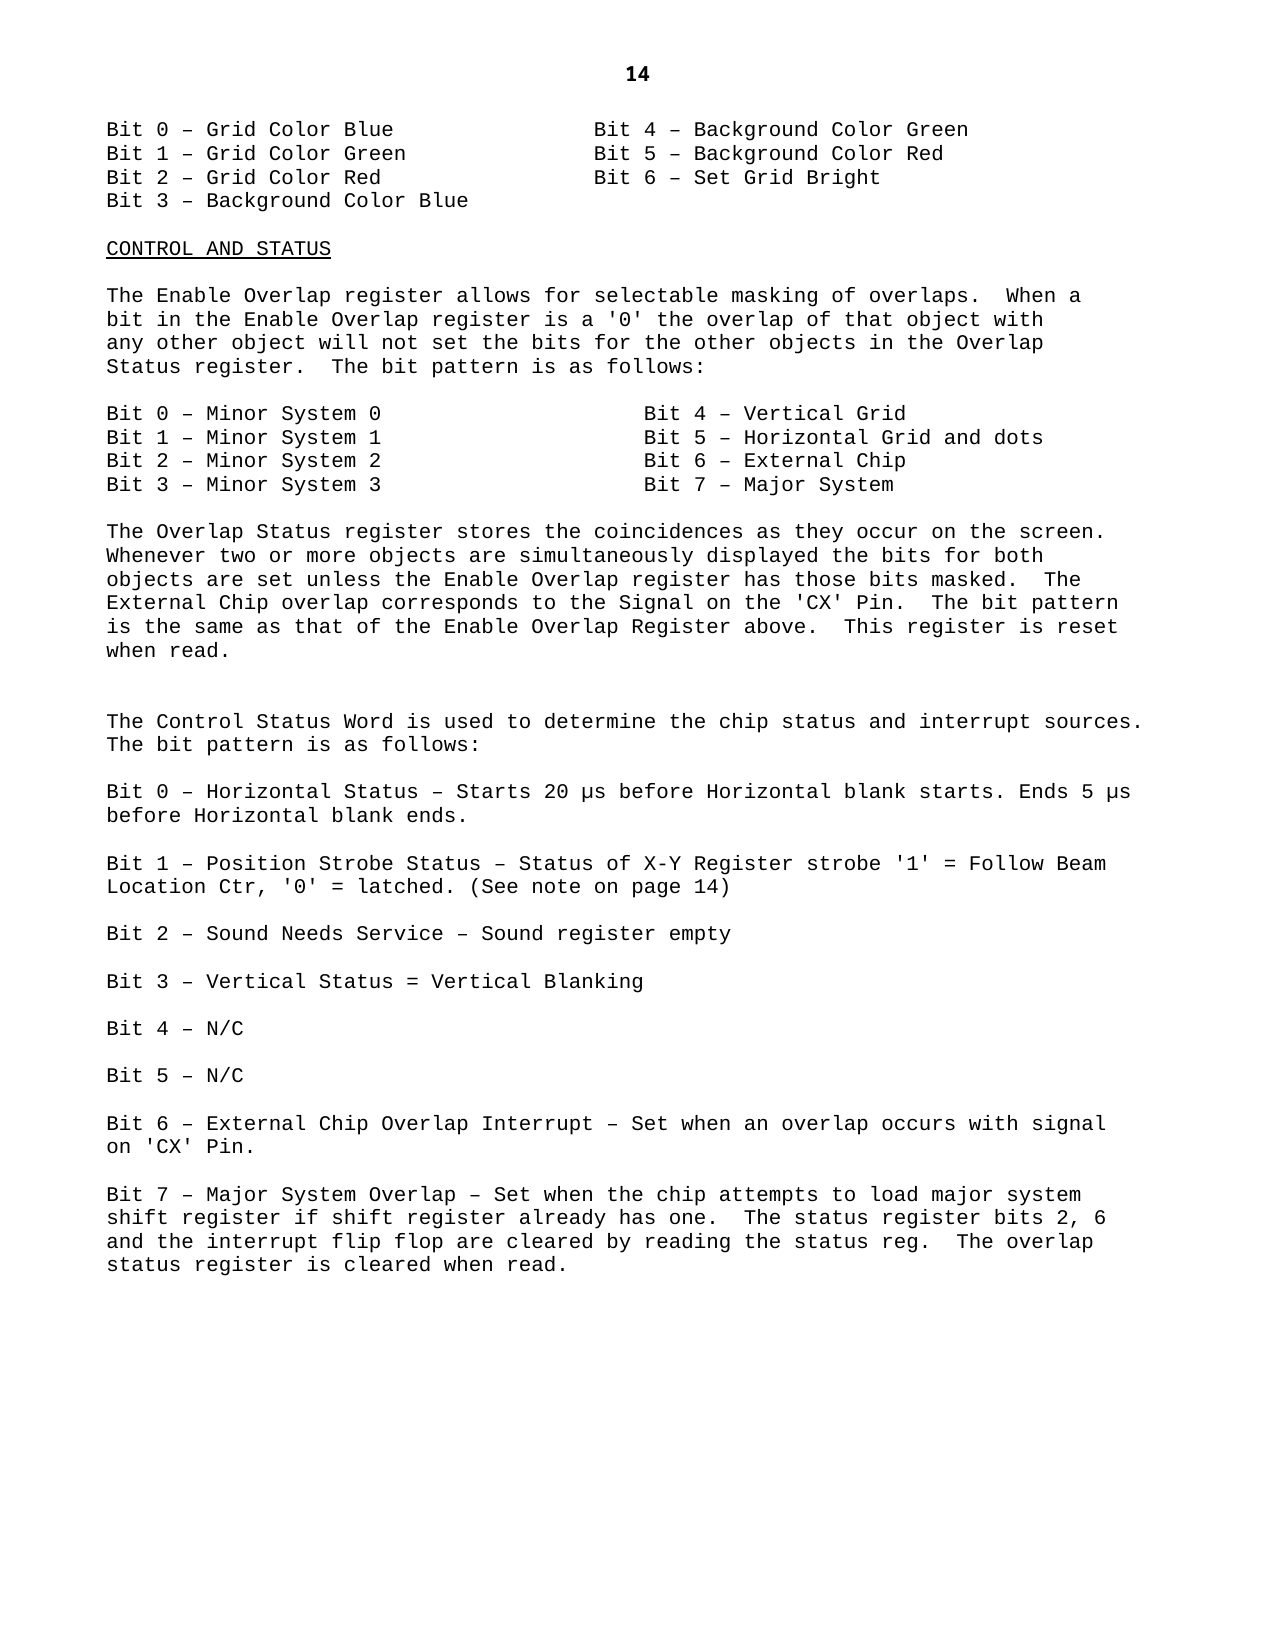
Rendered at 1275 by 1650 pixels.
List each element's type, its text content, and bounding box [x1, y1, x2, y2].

text before Horizontal blank ends. [106, 804, 1169, 827]
text objects are set unless the Enable Overlap register has those bits masked. The [106, 567, 1169, 591]
text Bit 2 – Grid Color Red Bit 6 – Set Grid Bright [106, 165, 1169, 189]
text The Control Status Word is used to determine the chip status and interrupt sources. [106, 709, 1169, 733]
text Location Ctr, '0' = latched. (See note on page 14) [106, 875, 1169, 898]
text Bit 0 – Minor System 0 Bit 4 – Vertical Grid [106, 402, 1169, 425]
text Bit 7 – Major System Overlap – Set when the chip attempts to load major system [106, 1182, 1169, 1206]
text External Chip overlap corresponds to the Signal on the 'CX' Pin. The bit pattern [106, 591, 1169, 614]
text is the same as that of the Enable Overlap Register above. This register is reset [106, 614, 1169, 638]
text any other object will not set the bits for the other objects in the Overlap [106, 331, 1169, 354]
text bit in the Enable Overlap register is a '0' the overlap of that object with [106, 307, 1169, 331]
text on 'CX' Pin. [106, 1135, 1169, 1158]
text Bit 2 – Sound Needs Service – Sound register empty [106, 922, 1169, 946]
text The Overlap Status register stores the coincidences as they occur on the screen. [106, 520, 1169, 544]
text shift register if shift register already has one. The status register bits 2, 6 [106, 1206, 1169, 1229]
text Bit 1 – Position Strobe Status – Status of X-Y Register strobe '1' = Follow Beam [106, 851, 1169, 875]
text CONTROL AND STATUS [106, 236, 1169, 260]
text The Enable Overlap register allows for selectable masking of overlaps. When a [106, 283, 1169, 307]
text Bit 5 – N/C [106, 1064, 1169, 1087]
text The bit pattern is as follows: [106, 733, 1169, 756]
text Bit 1 – Grid Color Green Bit 5 – Background Color Red [106, 142, 1169, 165]
text Bit 0 – Horizontal Status – Starts 20 µs before Horizontal blank starts. Ends 5 µs [106, 780, 1169, 804]
text Bit 3 – Vertical Status = Vertical Blanking [106, 969, 1169, 993]
text Bit 4 – N/C [106, 1017, 1169, 1040]
text Bit 6 – External Chip Overlap Interrupt – Set when an overlap occurs with signal [106, 1111, 1169, 1135]
text Bit 3 – Background Color Blue [106, 189, 1169, 213]
text Bit 0 – Grid Color Blue Bit 4 – Background Color Green [106, 118, 1169, 142]
text status register is cleared when read. [106, 1253, 1169, 1277]
text Status register. The bit pattern is as follows: [106, 354, 1169, 378]
text Bit 3 – Minor System 3 Bit 7 – Major System [106, 473, 1169, 496]
text Bit 1 – Minor System 1 Bit 5 – Horizontal Grid and dots [106, 425, 1169, 449]
text Whenever two or more objects are simultaneously displayed the bits for both [106, 544, 1169, 567]
text when read. [106, 638, 1169, 662]
text and the interrupt flip flop are cleared by reading the status reg. The overlap [106, 1229, 1169, 1253]
text Bit 2 – Minor System 2 Bit 6 – External Chip [106, 449, 1169, 473]
